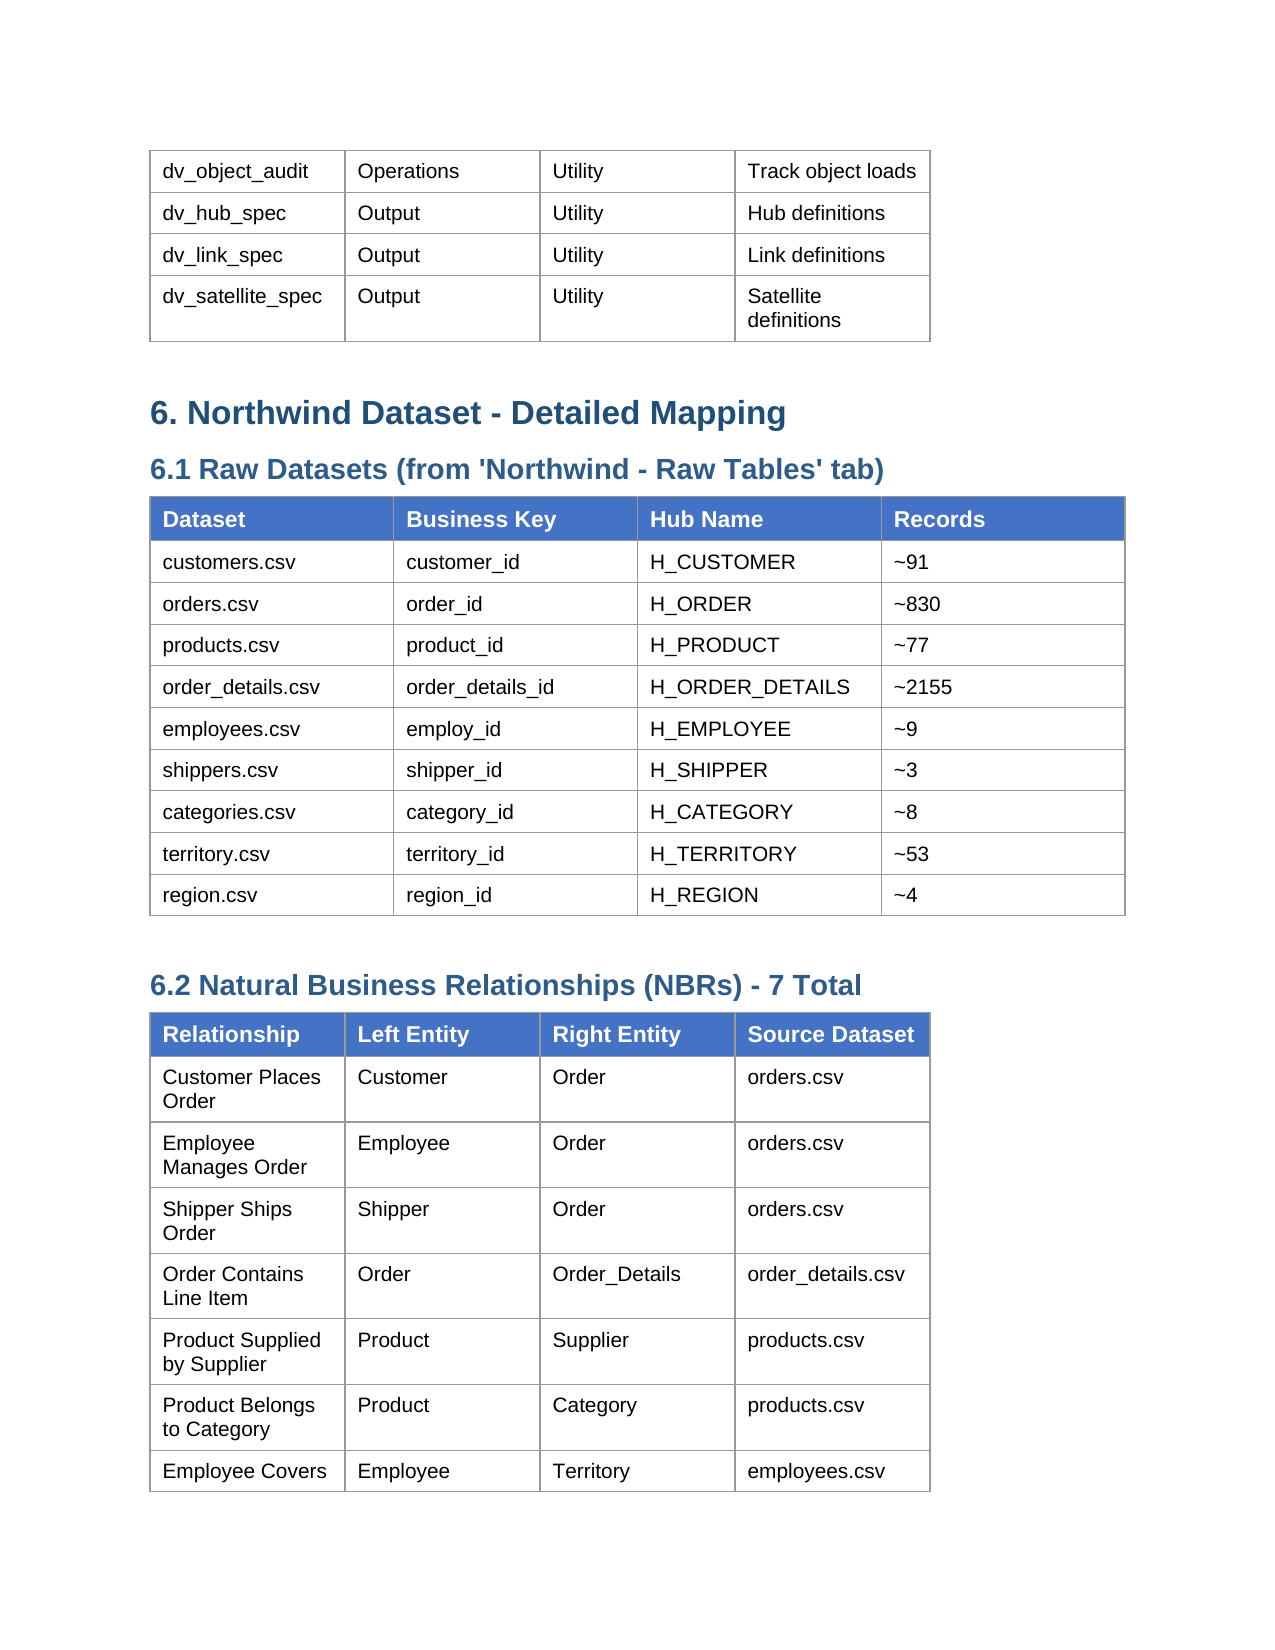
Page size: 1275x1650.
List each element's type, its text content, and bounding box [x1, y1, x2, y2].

table_cell employees.csv [151, 708, 393, 749]
table_cell category_id [394, 791, 637, 832]
table_cell Utility [541, 193, 734, 233]
table_cell H_CUSTOMER [638, 541, 881, 582]
table_cell Order_Details [541, 1254, 734, 1318]
table_cell Order [541, 1057, 734, 1121]
table_cell ~8 [882, 791, 1124, 832]
table_cell Output [346, 234, 539, 275]
table_cell order_details.csv [151, 666, 393, 707]
table_cell product_id [394, 625, 637, 665]
table_cell Order Contains Line Item [151, 1254, 344, 1318]
table_cell dv_hub_spec [151, 193, 344, 233]
table_cell dv_satellite_spec [151, 276, 344, 341]
table_header Source Dataset [736, 1013, 929, 1056]
table_cell orders.csv [736, 1123, 929, 1187]
table_cell products.csv [151, 625, 393, 665]
table_cell Product Supplied by Supplier [151, 1319, 344, 1384]
table_cell customers.csv [151, 541, 393, 582]
table_cell Link definitions [736, 234, 929, 275]
table_cell H_SHIPPER [638, 750, 881, 790]
table_cell categories.csv [151, 791, 393, 832]
table_cell territory_id [394, 833, 637, 874]
table_cell Customer [346, 1057, 539, 1121]
table_header Business Key [394, 497, 637, 540]
table_cell employ_id [394, 708, 637, 749]
table_cell Output [346, 193, 539, 233]
table_cell ~53 [882, 833, 1124, 874]
table_cell Order [541, 1188, 734, 1253]
table_cell H_ORDER [638, 583, 881, 624]
table_cell ~830 [882, 583, 1124, 624]
table_cell order_id [394, 583, 637, 624]
table_cell Employee [346, 1451, 539, 1491]
table_cell orders.csv [736, 1057, 929, 1121]
table_header Left Entity [346, 1013, 539, 1056]
table_cell ~9 [882, 708, 1124, 749]
table_cell H_PRODUCT [638, 625, 881, 665]
table_cell Employee Manages Order [151, 1123, 344, 1187]
table_cell Track object loads [736, 151, 929, 192]
table_cell H_EMPLOYEE [638, 708, 881, 749]
table_cell H_CATEGORY [638, 791, 881, 832]
table_cell H_ORDER_DETAILS [638, 666, 881, 707]
table_cell products.csv [736, 1319, 929, 1384]
table_cell Output [346, 276, 539, 341]
table_cell ~91 [882, 541, 1124, 582]
table_cell order_details.csv [736, 1254, 929, 1318]
table_cell region_id [394, 875, 637, 915]
table_header Relationship [151, 1013, 344, 1056]
table_cell Utility [541, 276, 734, 341]
table_cell Customer Places Order [151, 1057, 344, 1121]
table_cell H_TERRITORY [638, 833, 881, 874]
table_cell Utility [541, 234, 734, 275]
table_cell shippers.csv [151, 750, 393, 790]
table_cell Utility [541, 151, 734, 192]
table_cell order_details_id [394, 666, 637, 707]
table_cell dv_object_audit [151, 151, 344, 192]
table_cell orders.csv [151, 583, 393, 624]
subtitle 6.1 Raw Datasets (from 'Northwind - Raw Tables' tab) [150, 452, 1125, 486]
table_cell ~2155 [882, 666, 1124, 707]
table_cell Operations [346, 151, 539, 192]
table_header Right Entity [541, 1013, 734, 1056]
table_cell Product Belongs to Category [151, 1385, 344, 1449]
table_header Dataset [151, 497, 393, 540]
table_cell Product [346, 1319, 539, 1384]
table_cell Employee Covers [151, 1451, 344, 1491]
table_cell Product [346, 1385, 539, 1449]
table_cell H_REGION [638, 875, 881, 915]
table_cell Territory [541, 1451, 734, 1491]
table_header Records [882, 497, 1124, 540]
table_cell Employee [346, 1123, 539, 1187]
table_cell Shipper [346, 1188, 539, 1253]
table_header Hub Name [638, 497, 881, 540]
table_cell orders.csv [736, 1188, 929, 1253]
table_cell ~4 [882, 875, 1124, 915]
table_cell Order [346, 1254, 539, 1318]
table_cell shipper_id [394, 750, 637, 790]
subtitle 6.2 Natural Business Relationships (NBRs) - 7 Total [150, 968, 1125, 1001]
table_cell products.csv [736, 1385, 929, 1449]
table_cell Supplier [541, 1319, 734, 1384]
table_cell ~77 [882, 625, 1124, 665]
table_cell region.csv [151, 875, 393, 915]
table_cell Order [541, 1123, 734, 1187]
table_cell customer_id [394, 541, 637, 582]
subtitle 6. Northwind Dataset - Detailed Mapping [150, 393, 1125, 431]
table_cell Shipper Ships Order [151, 1188, 344, 1253]
table_cell Hub definitions [736, 193, 929, 233]
table_cell territory.csv [151, 833, 393, 874]
table_cell employees.csv [736, 1451, 929, 1491]
table_cell ~3 [882, 750, 1124, 790]
table_cell dv_link_spec [151, 234, 344, 275]
table_cell Satellite definitions [736, 276, 929, 341]
table_cell Category [541, 1385, 734, 1449]
